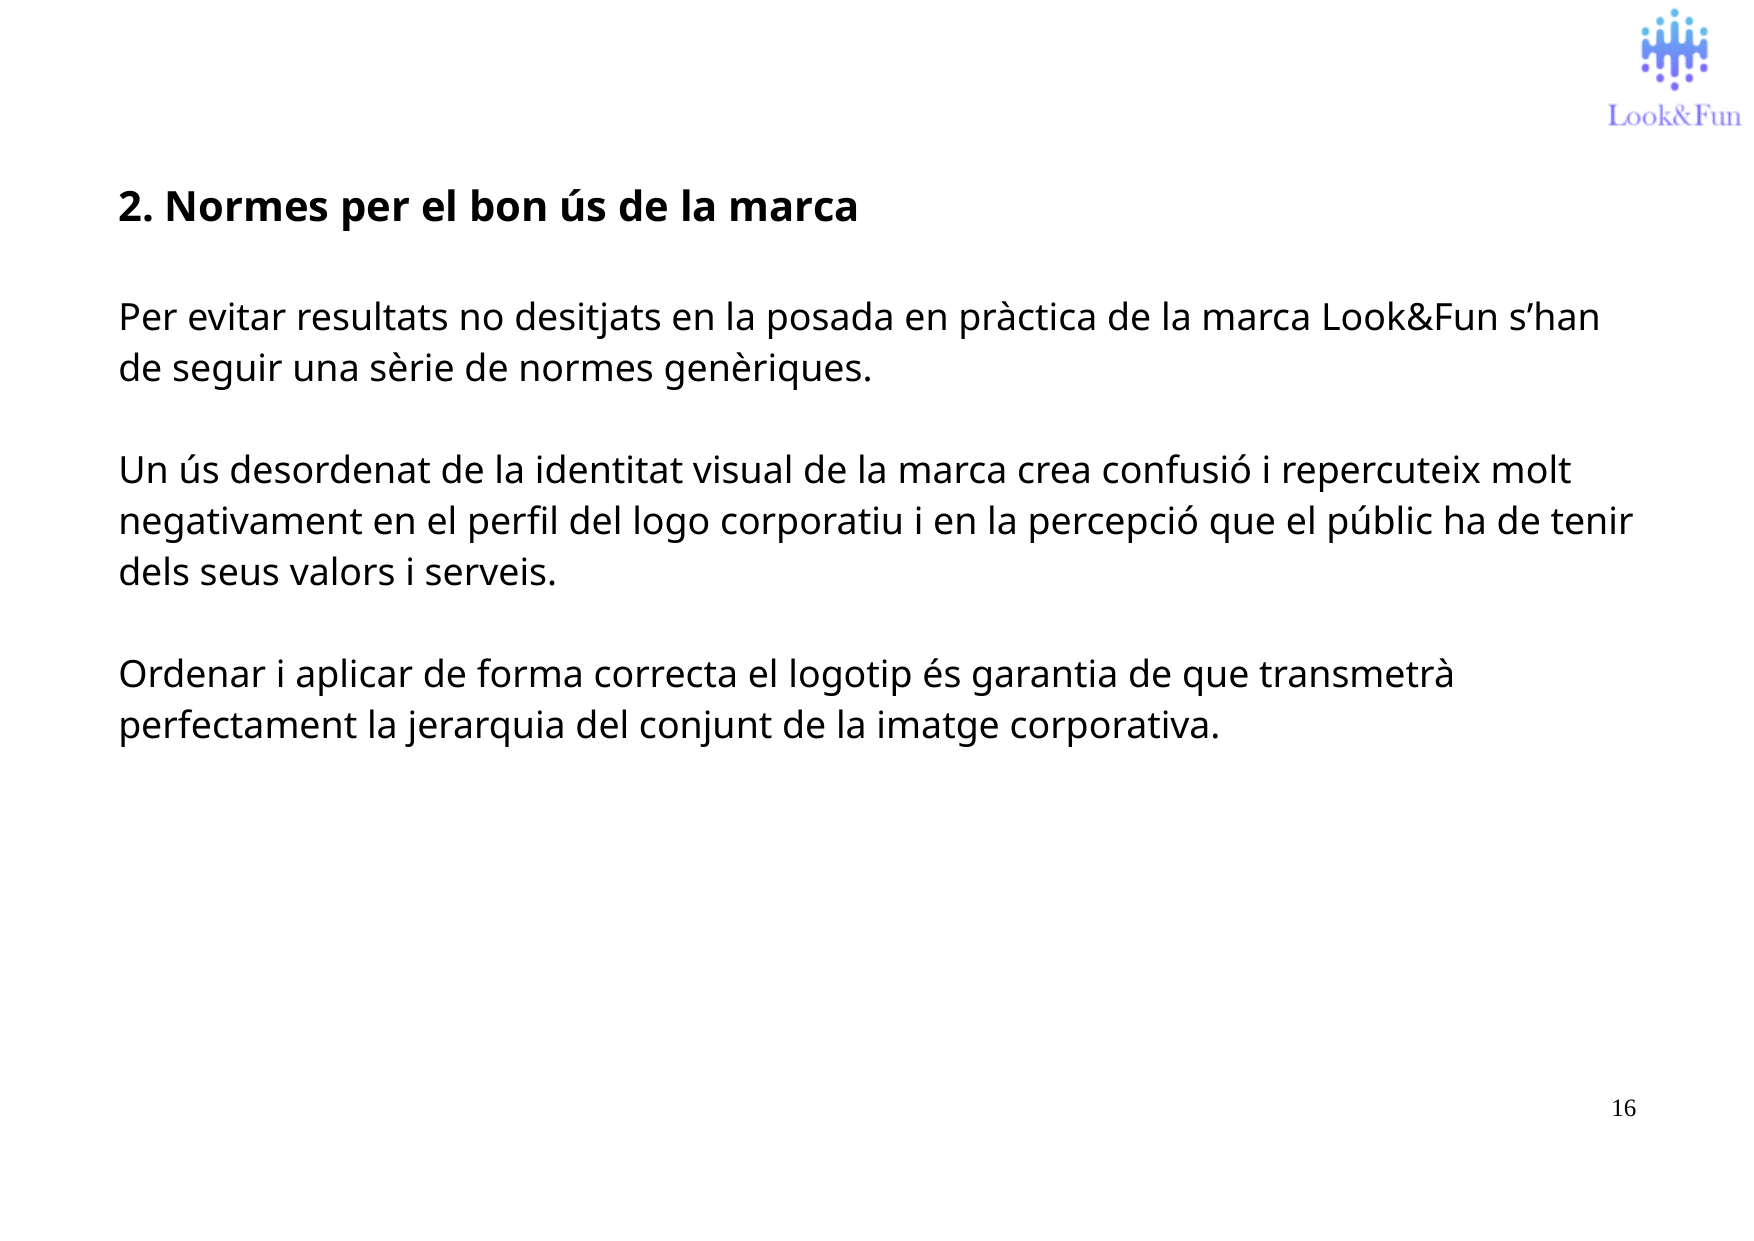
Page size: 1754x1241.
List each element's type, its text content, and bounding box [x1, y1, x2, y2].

text Un ús desordenat de la identitat visual de la marca crea confusió i repercuteix molt negativament en el perfil del logo corporatiu i en la percepció que el públic ha de tenir dels seus valors i serveis. [118, 443, 1636, 596]
text Per evitar resultats no desitjats en la posada en pràctica de la marca Look&Fun s’han de seguir una sèrie de normes genèriques. [118, 290, 1636, 392]
text 2. Normes per el bon ús de la marca [118, 176, 1636, 233]
picture [1597, 4, 1754, 140]
text Ordenar i aplicar de forma correcta el logotip és garantia de que transmetrà perfectament la jerarquia del conjunt de la imatge corporativa. [118, 647, 1636, 749]
